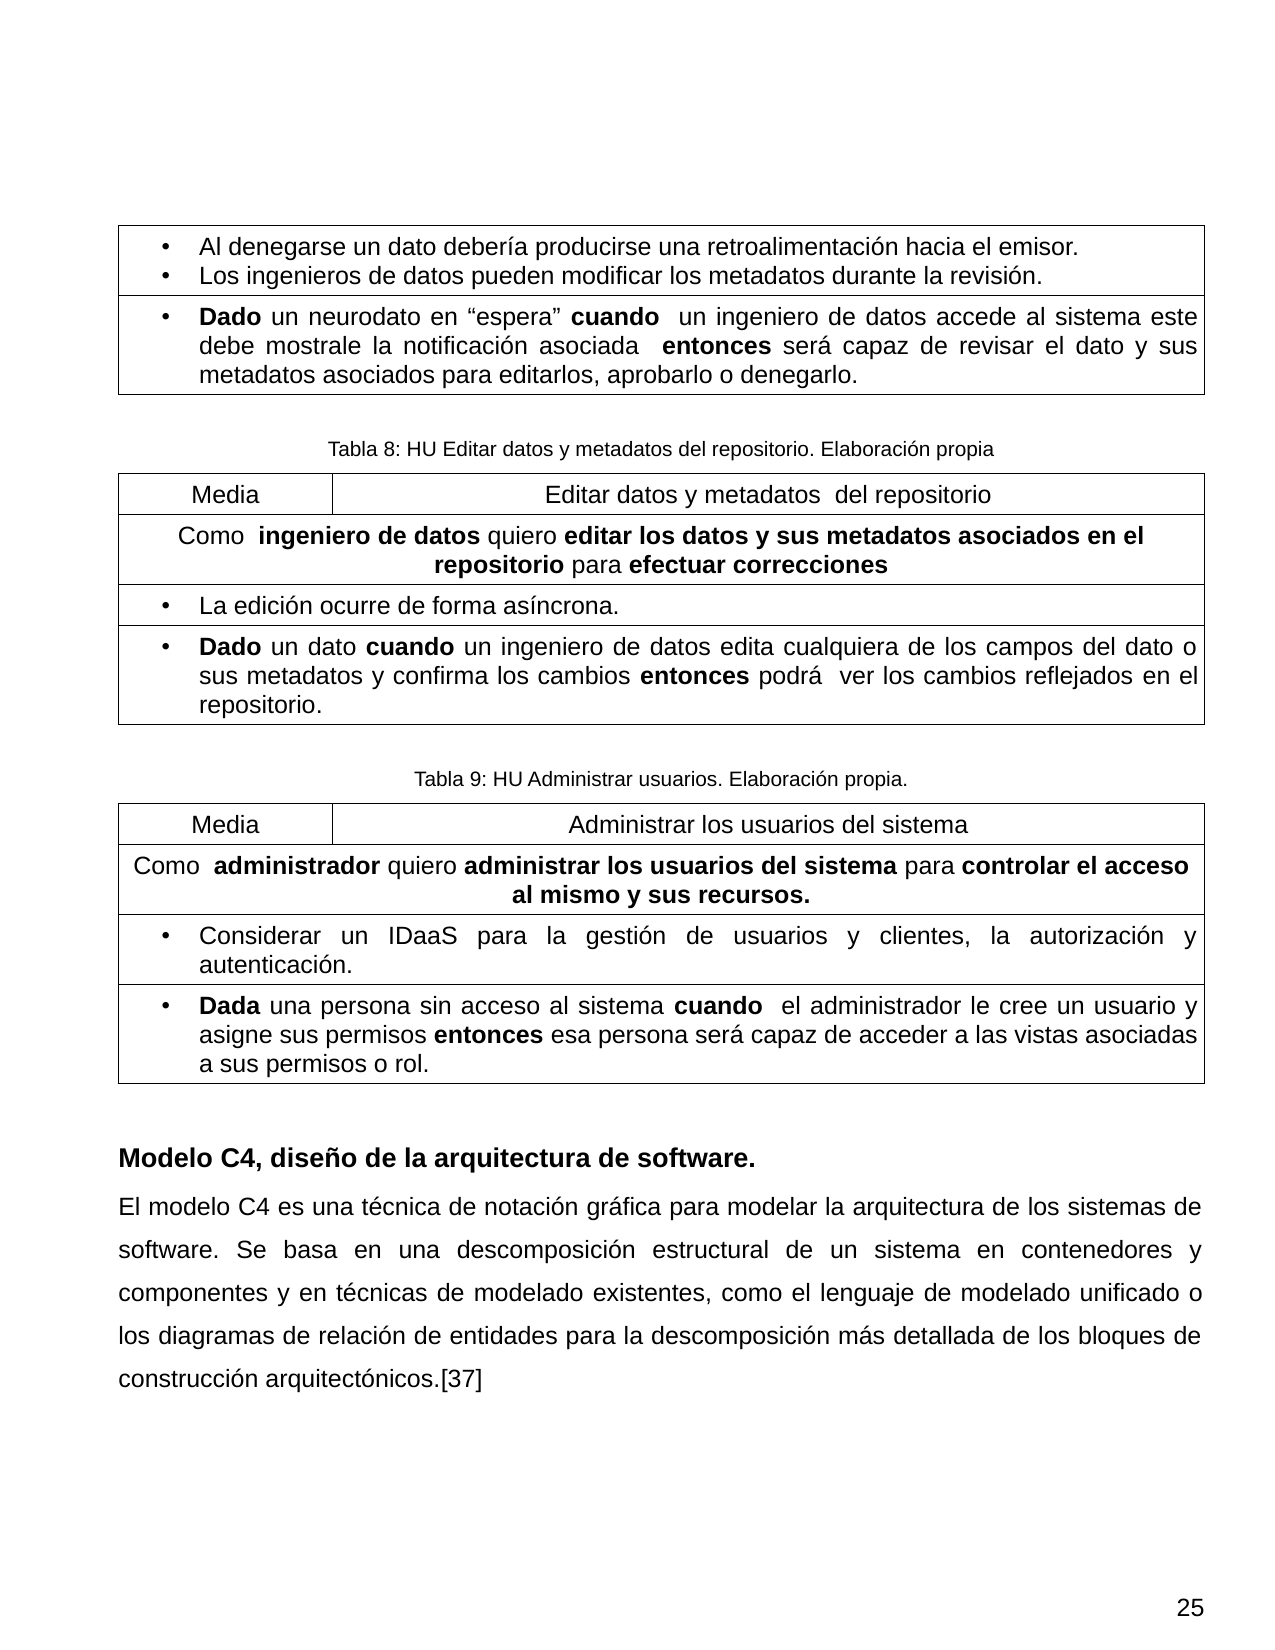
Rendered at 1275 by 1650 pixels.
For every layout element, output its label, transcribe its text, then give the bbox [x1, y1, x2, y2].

table_cell Dado un neurodato en “espera” cuando un ingeniero de datos accede al sistema este debe mostrale la notificación asociada entonces será capaz de revisar el dato y sus metadatos asociados para editarlos, aprobarlo o denegarlo. [119, 296, 1204, 394]
table_cell Como administrador quiero administrar los usuarios del sistema para controlar el acceso al mismo y sus recursos. [119, 845, 1204, 914]
table_header Media [119, 804, 332, 844]
text Tabla 8: HU Editar datos y metadatos del repositorio. Elaboración propia [118, 436, 1204, 460]
table_cell Como ingeniero de datos quiero editar los datos y sus metadatos asociados en el repositorio para efectuar correcciones [119, 515, 1204, 584]
table_cell Dado un dato cuando un ingeniero de datos edita cualquiera de los campos del dato o sus metadatos y confirma los cambios entonces podrá ver los cambios reflejados en el repositorio. [119, 626, 1204, 724]
table_cell Dada una persona sin acceso al sistema cuando el administrador le cree un usuario y asigne sus permisos entonces esa persona será capaz de acceder a las vistas asociadas a sus permisos o rol. [119, 985, 1204, 1083]
text El modelo C4 es una técnica de notación gráfica para modelar la arquitectura de los sistemas de software. Se basa en una descomposición estructural de un sistema en contenedores y componentes y en técnicas de modelado existentes, como el lenguaje de modelado unificado o los diagramas de relación de entidades para la descomposición más detallada de los bloques de construcción arquitectónicos.[37] [118, 1192, 1204, 1393]
table_header Media [119, 474, 332, 514]
table_header Administrar los usuarios del sistema [333, 804, 1204, 844]
table_header Editar datos y metadatos del repositorio [333, 474, 1204, 514]
text Tabla 9: HU Administrar usuarios. Elaboración propia. [118, 767, 1204, 791]
table_cell La edición ocurre de forma asíncrona. [119, 585, 1204, 625]
subtitle Modelo C4, diseño de la arquitectura de software. [118, 1142, 1204, 1173]
table_cell Considerar un IDaaS para la gestión de usuarios y clientes, la autorización y autenticación. [119, 915, 1204, 984]
table_cell El sistema notifica a los ingenieros cuando un neurodato se insertó y sus metadatos fueron extraídos. Si hay varios ingenieros de datos su revisión queda sometida a una condición de carrera. Al denegarse un dato debería producirse una retroalimentación hacia el emisor. Los ingenieros de datos pueden modificar los metadatos durante la revisión. [119, 226, 1204, 295]
